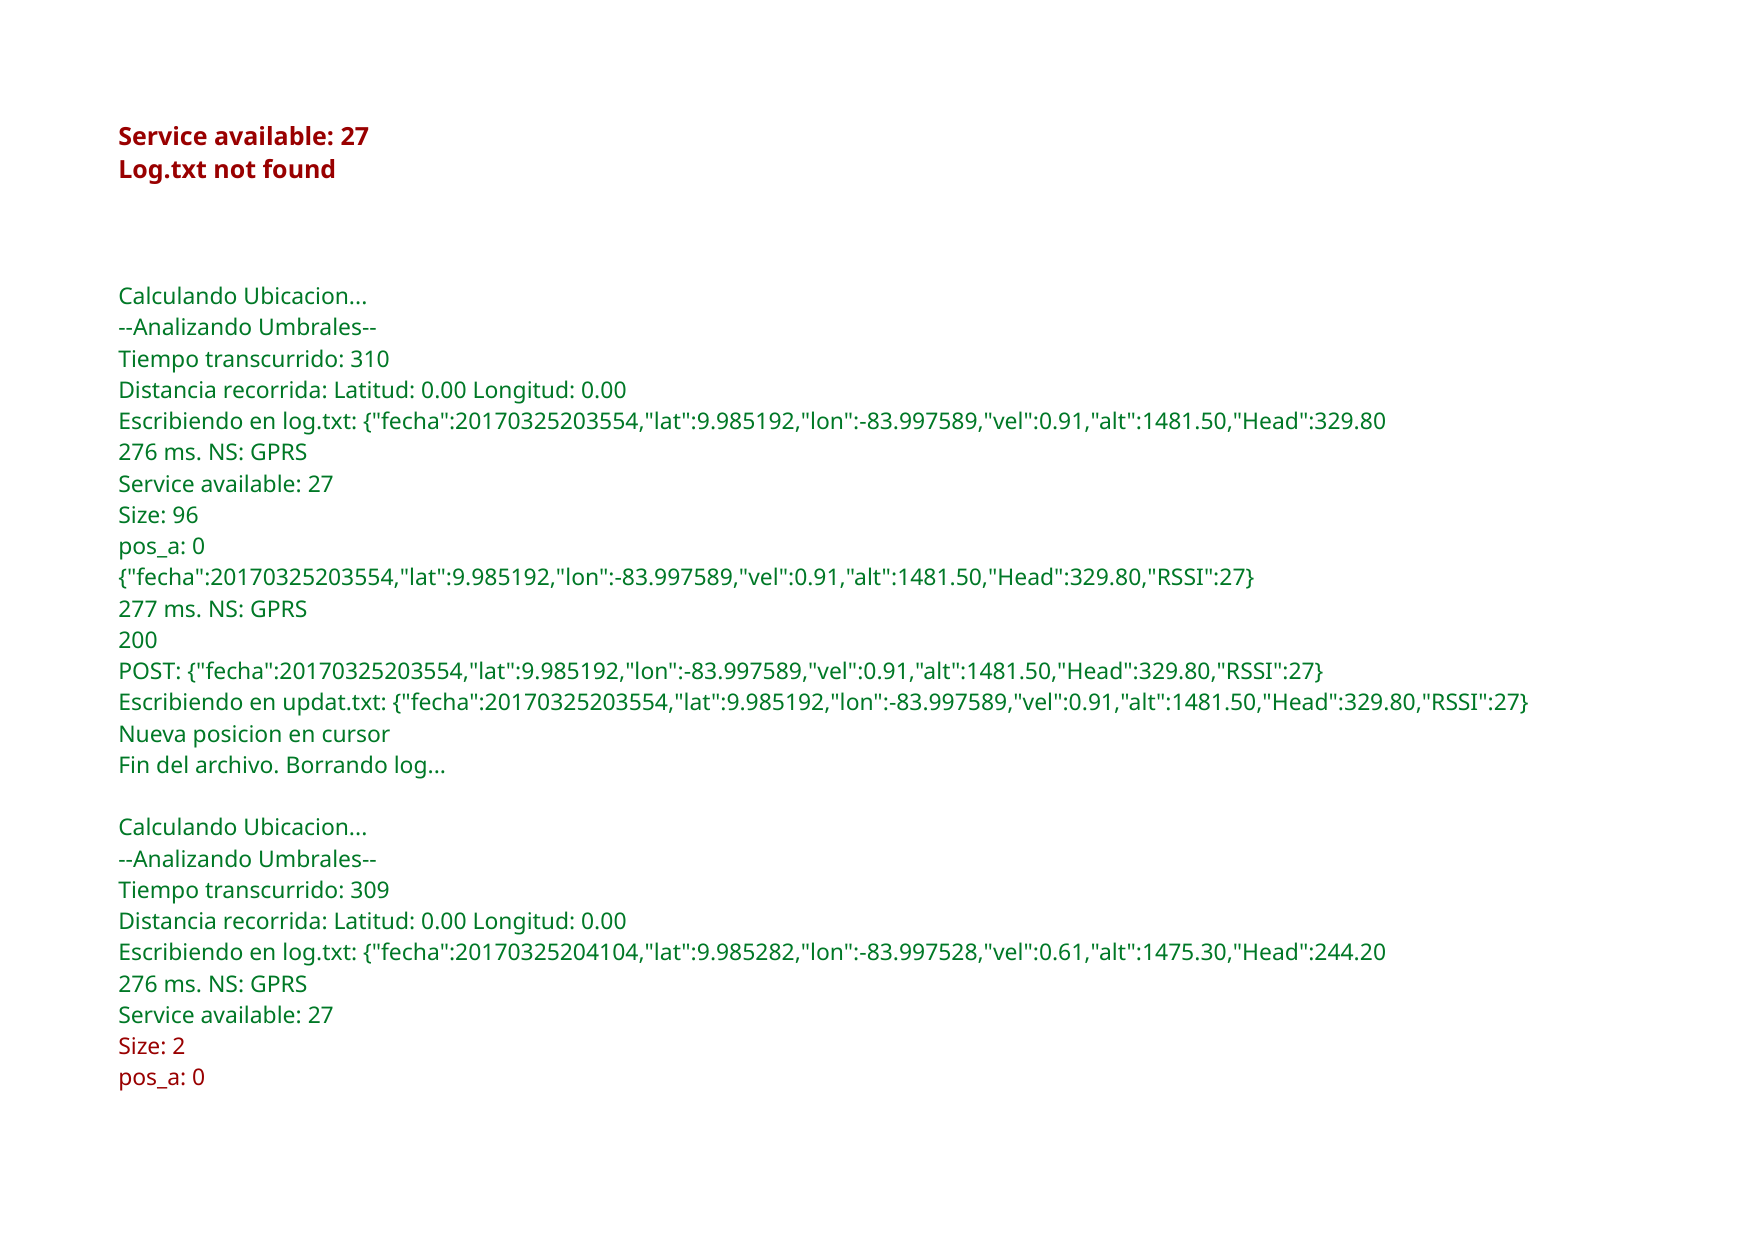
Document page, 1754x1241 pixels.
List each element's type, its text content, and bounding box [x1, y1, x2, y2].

text pos_a: 0 [118, 530, 1635, 561]
text Fin del archivo. Borrando log... [118, 749, 1635, 780]
text Service available: 27 [118, 999, 1635, 1030]
text --Analizando Umbrales-- [118, 311, 1635, 342]
text 276 ms. NS: GPRS [118, 967, 1635, 999]
text Calculando Ubicacion... [118, 811, 1635, 842]
text Distancia recorrida: Latitud: 0.00 Longitud: 0.00 [118, 905, 1635, 936]
text Size: 96 [118, 499, 1635, 530]
text Distancia recorrida: Latitud: 0.00 Longitud: 0.00 [118, 374, 1635, 405]
text Tiempo transcurrido: 310 [118, 342, 1635, 374]
text Escribiendo en updat.txt: {"fecha":20170325203554,"lat":9.985192,"lon":-83.997589,"vel":0.91,"alt":1481.50,"Head":329.80,"RSSI":27} [118, 686, 1635, 717]
text Log.txt not found [118, 152, 1635, 186]
text Calculando Ubicacion... [118, 280, 1635, 311]
text Escribiendo en log.txt: {"fecha":20170325204104,"lat":9.985282,"lon":-83.997528,"vel":0.61,"alt":1475.30,"Head":244.20 [118, 936, 1635, 967]
text 277 ms. NS: GPRS [118, 592, 1635, 624]
text Nueva posicion en cursor [118, 717, 1635, 749]
text 276 ms. NS: GPRS [118, 436, 1635, 467]
text --Analizando Umbrales-- [118, 842, 1635, 874]
text 200 [118, 624, 1635, 655]
text {"fecha":20170325203554,"lat":9.985192,"lon":-83.997589,"vel":0.91,"alt":1481.50,"Head":329.80,"RSSI":27} [118, 561, 1635, 592]
text POST: {"fecha":20170325203554,"lat":9.985192,"lon":-83.997589,"vel":0.91,"alt":1481.50,"Head":329.80,"RSSI":27} [118, 655, 1635, 686]
text Escribiendo en log.txt: {"fecha":20170325203554,"lat":9.985192,"lon":-83.997589,"vel":0.91,"alt":1481.50,"Head":329.80 [118, 405, 1635, 436]
text Tiempo transcurrido: 309 [118, 874, 1635, 905]
text pos_a: 0 [118, 1061, 1635, 1092]
text Service available: 27 [118, 467, 1635, 499]
text Size: 2 [118, 1030, 1635, 1061]
text Service available: 27 [118, 118, 1635, 152]
